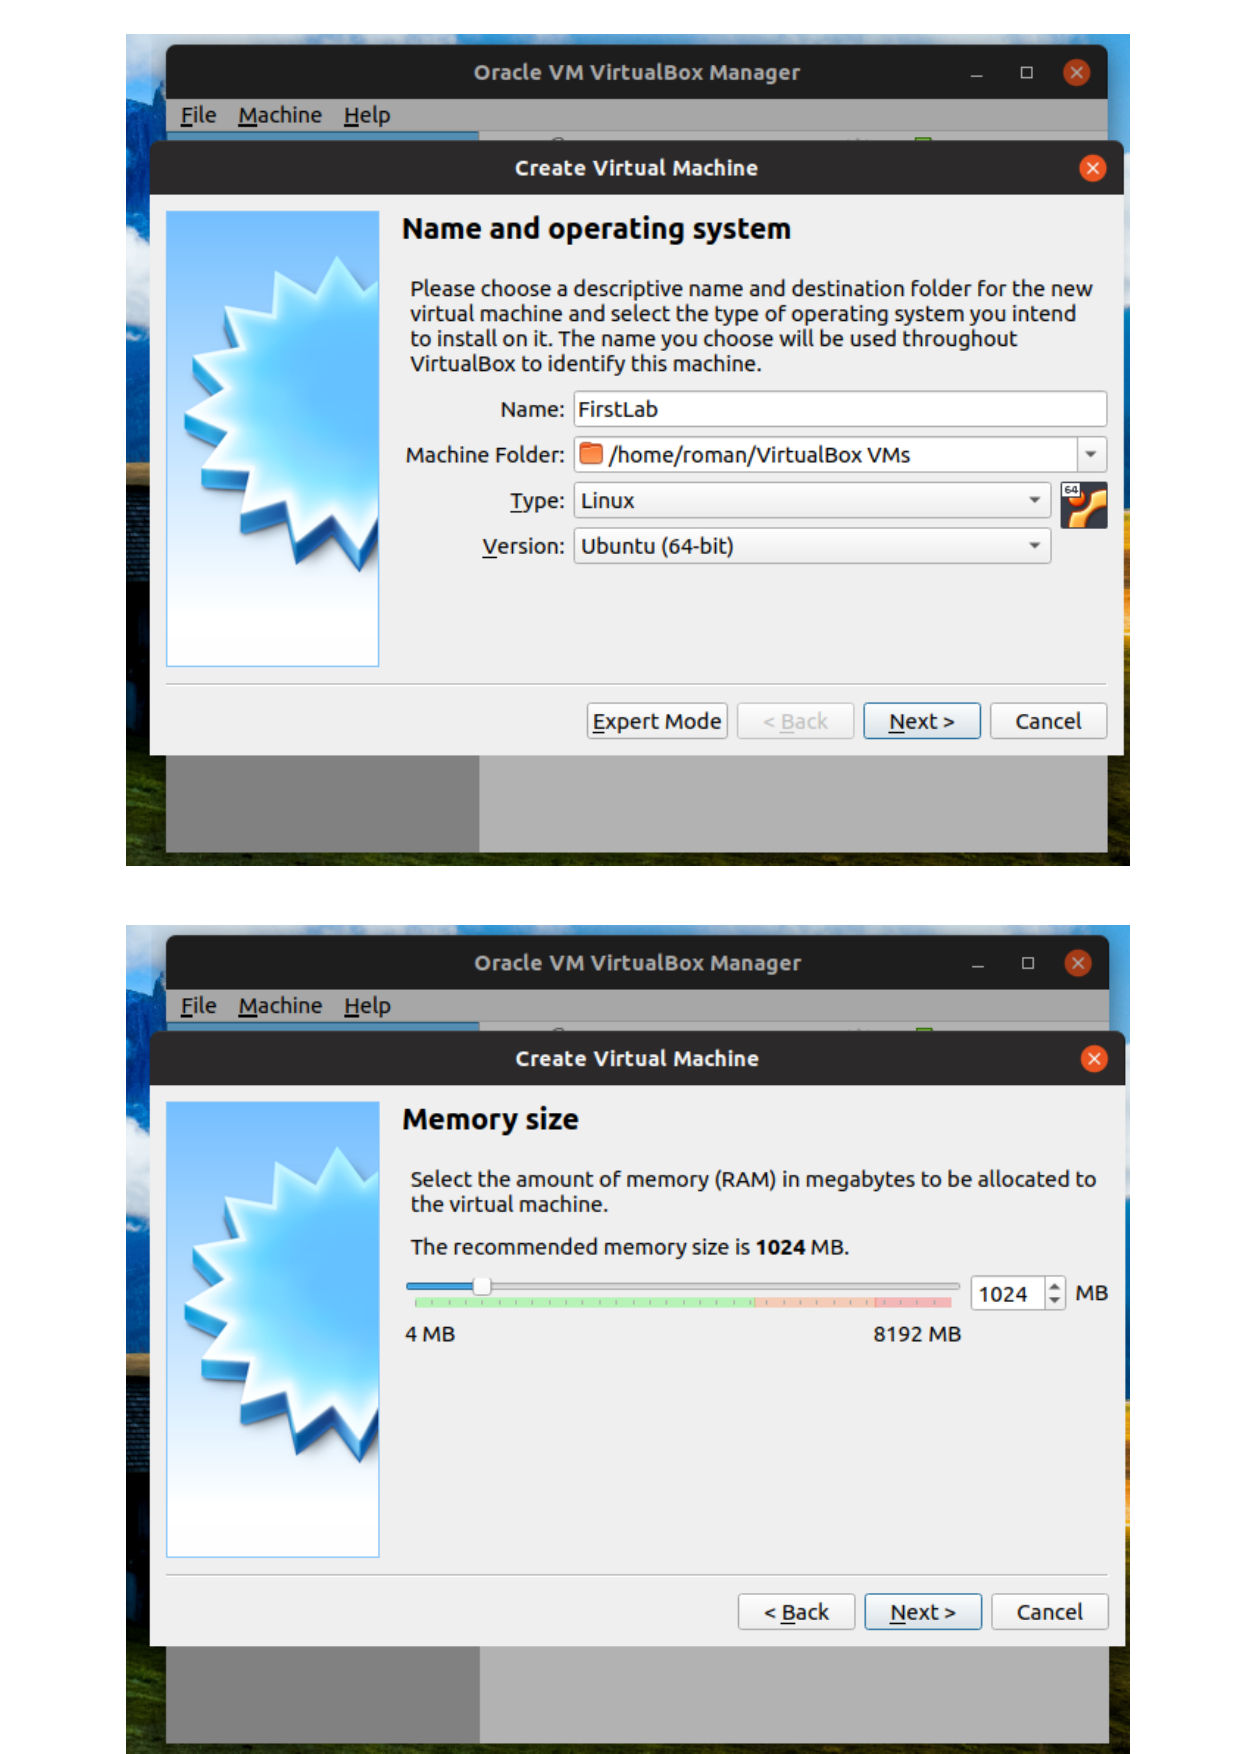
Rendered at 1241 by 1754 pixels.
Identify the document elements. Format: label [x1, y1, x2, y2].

picture [126, 34, 1130, 866]
picture [126, 925, 1130, 1754]
